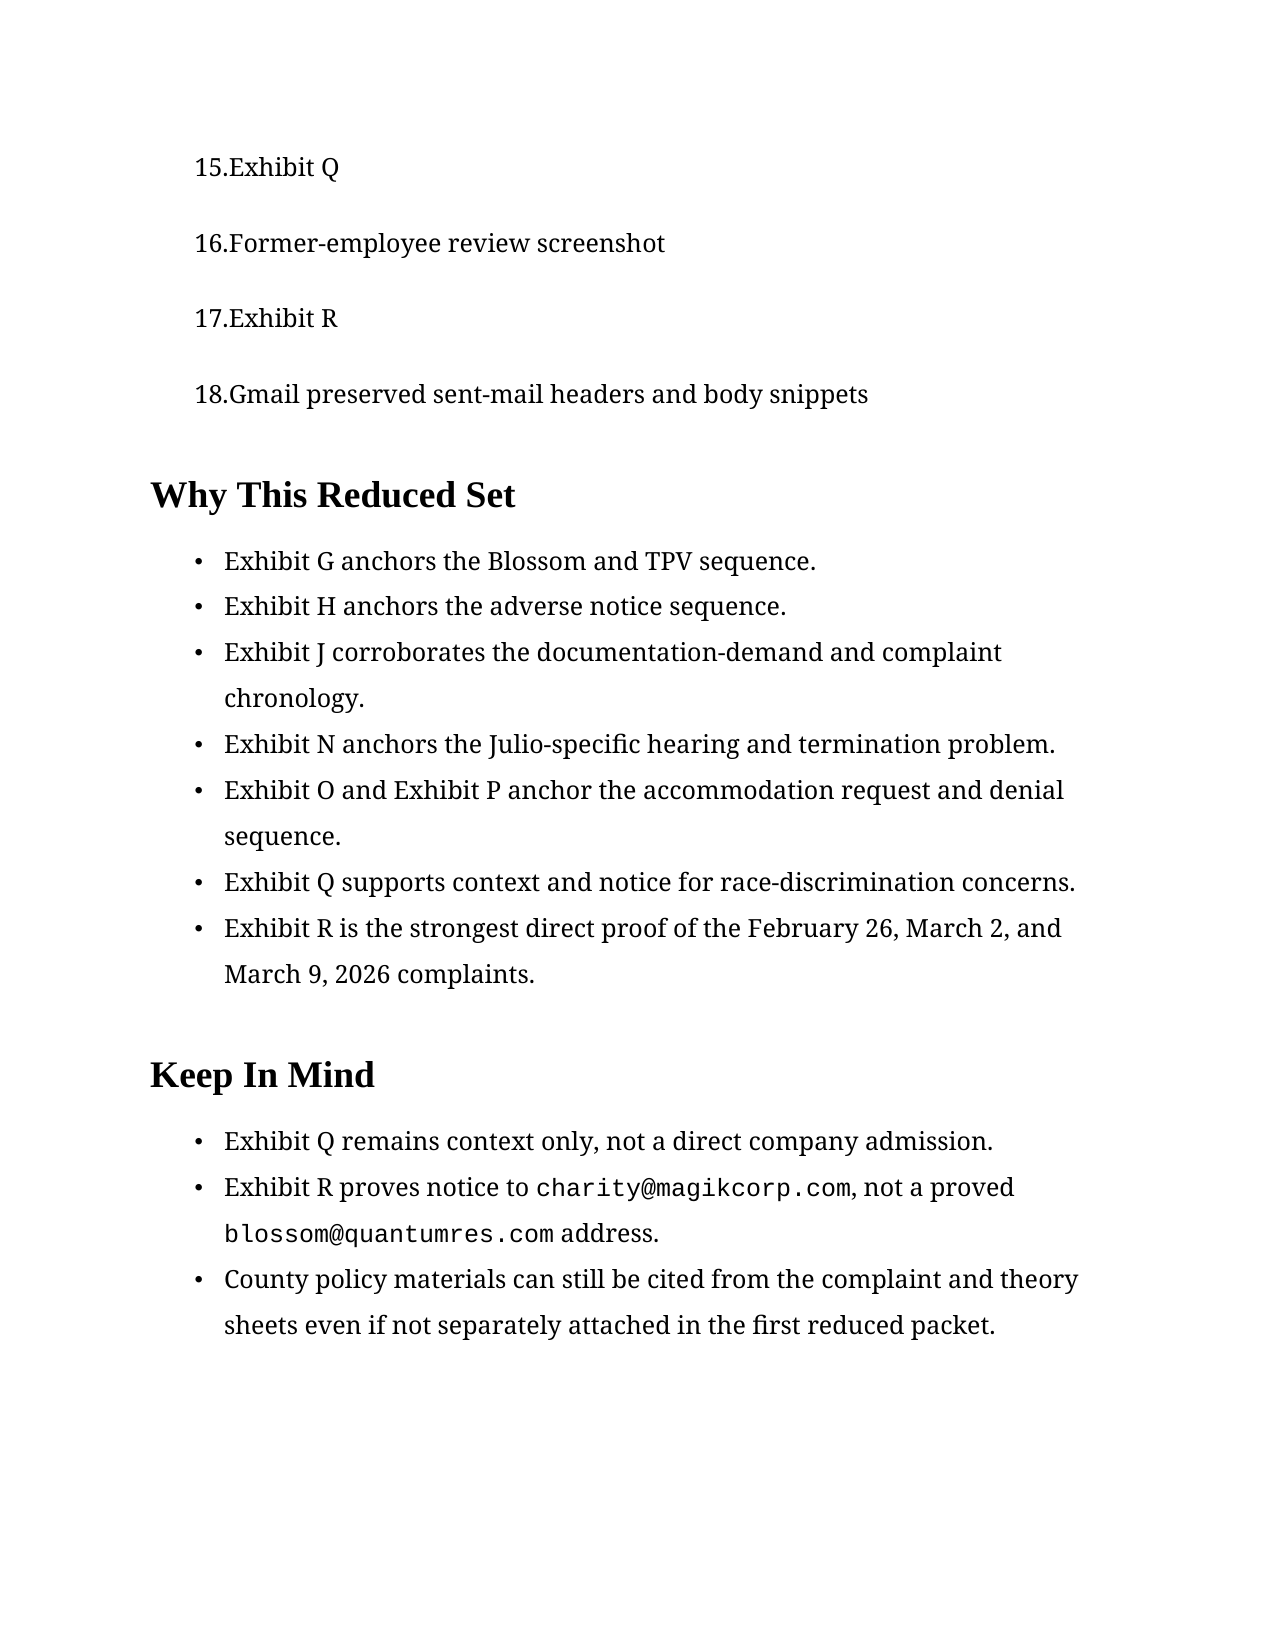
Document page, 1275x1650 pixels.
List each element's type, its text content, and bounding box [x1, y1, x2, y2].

list Exhibit Q supports context and notice for race-discrimination concerns. [194, 865, 1125, 899]
list Exhibit H anchors the adverse notice sequence. [194, 589, 1125, 623]
list Exhibit R is the strongest direct proof of the February 26, March 2, and March 9, 2026 complaints. [194, 911, 1125, 991]
list Exhibit R [194, 301, 1125, 335]
list Exhibit Q [194, 150, 1125, 184]
list Exhibit N anchors the Julio-specific hearing and termination problem. [194, 727, 1125, 761]
list Exhibit O and Exhibit P anchor the accommodation request and denial sequence. [194, 773, 1125, 853]
list Exhibit J corroborates the documentation-demand and complaint chronology. [194, 635, 1125, 715]
subtitle Keep In Mind [150, 1053, 1125, 1096]
list Exhibit G anchors the Blossom and TPV sequence. [194, 543, 1125, 577]
list Former-employee review screenshot [194, 225, 1125, 259]
list Exhibit Q remains context only, not a direct company admission. [194, 1123, 1125, 1157]
subtitle Why This Reduced Set [150, 472, 1125, 516]
list Gmail preserved sent-mail headers and body snippets [194, 376, 1125, 410]
list County policy materials can still be cited from the complaint and theory sheets even if not separately attached in the first reduced packet. [194, 1262, 1125, 1342]
list Exhibit R proves notice to charity@magikcorp.com, not a proved blossom@quantumres.com address. [194, 1169, 1125, 1250]
